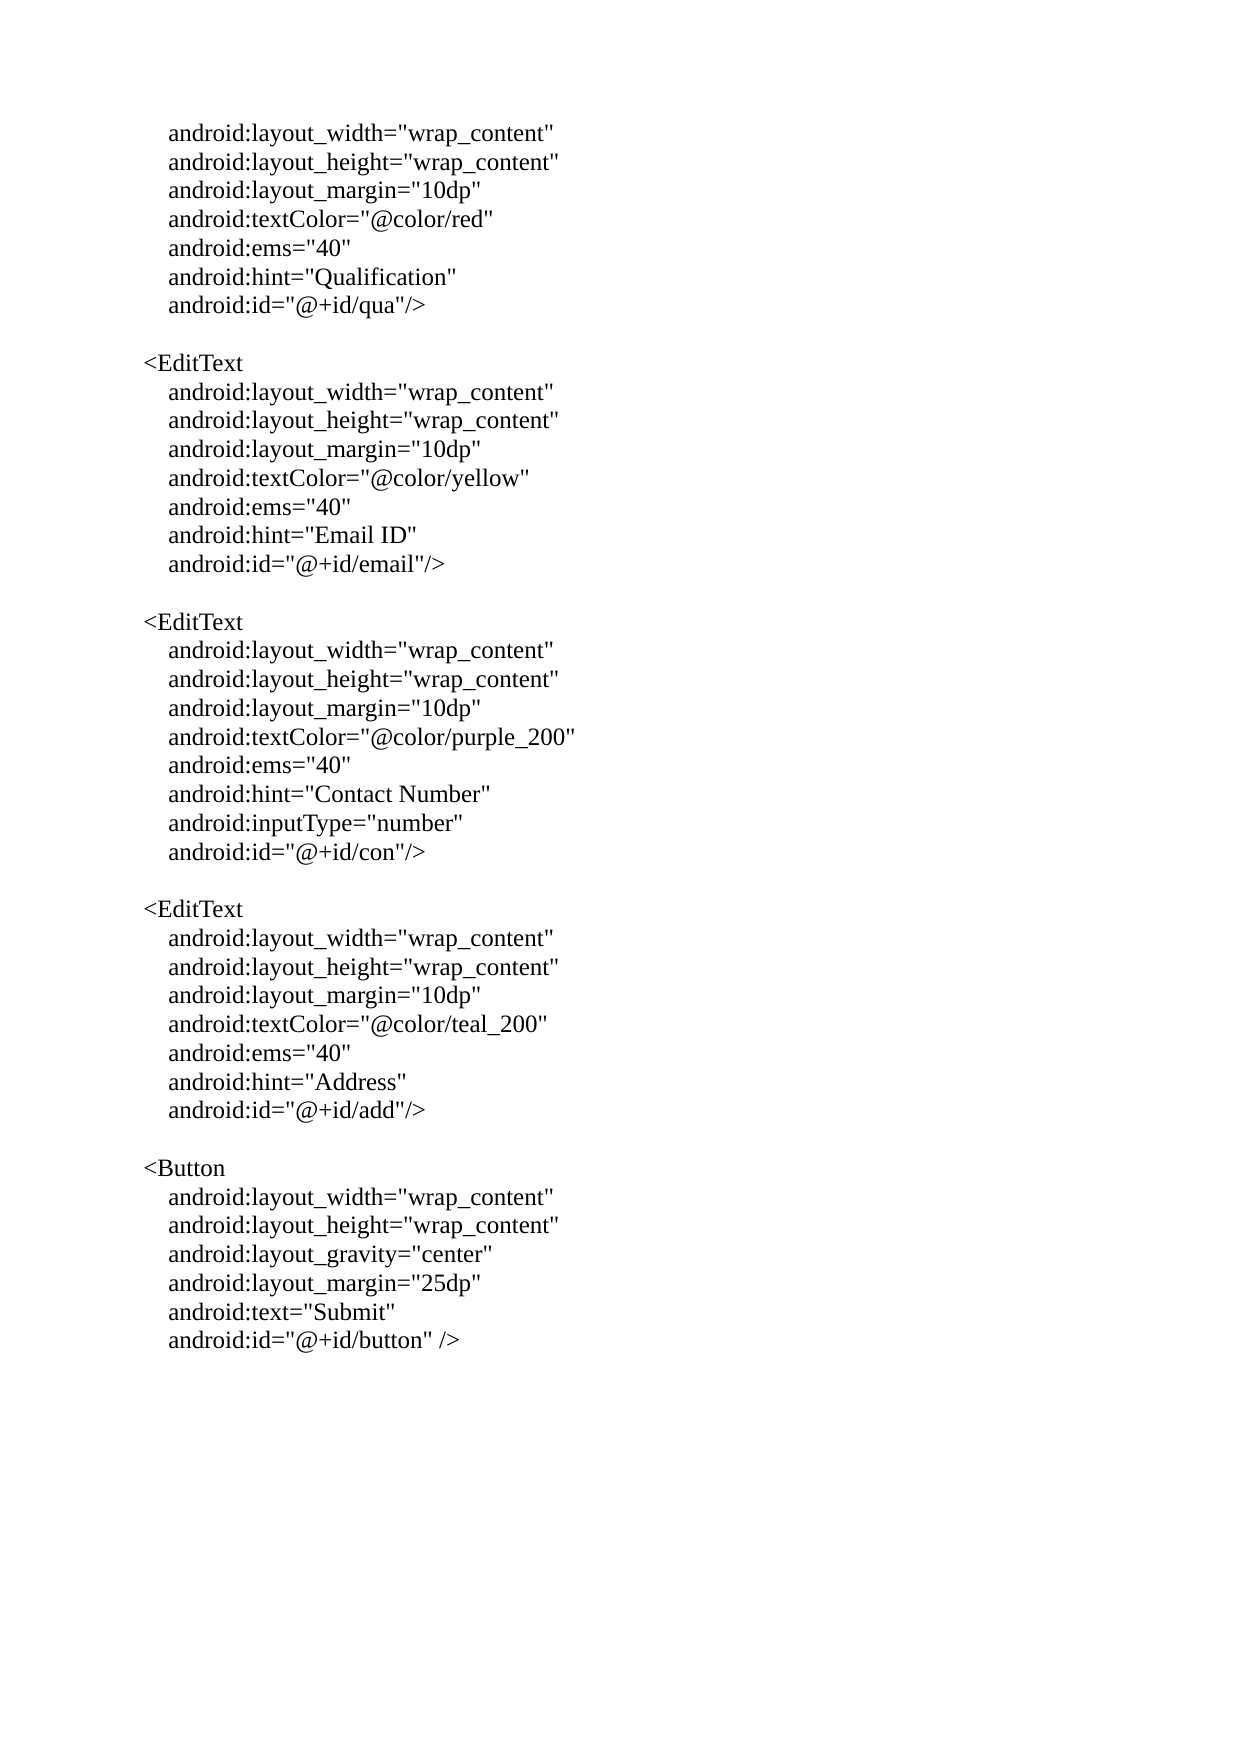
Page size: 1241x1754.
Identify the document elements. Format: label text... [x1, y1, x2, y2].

text android:layout_width="wrap_content" [118, 636, 1122, 664]
text android:text="Submit" [118, 1297, 1122, 1326]
text android:hint="Email ID" [118, 521, 1122, 549]
text android:textColor="@color/red" [118, 204, 1122, 233]
text android:id="@+id/add"/> [118, 1096, 1122, 1124]
text android:id="@+id/email"/> [118, 549, 1122, 578]
text android:layout_width="wrap_content" [118, 1182, 1122, 1211]
text android:hint="Qualification" [118, 262, 1122, 291]
text android:ems="40" [118, 233, 1122, 262]
text android:layout_margin="25dp" [118, 1268, 1122, 1297]
text android:ems="40" [118, 492, 1122, 521]
text android:layout_gravity="center" [118, 1239, 1122, 1268]
text android:id="@+id/button" /> [118, 1326, 1122, 1354]
text android:layout_height="wrap_content" [118, 952, 1122, 981]
text <EditText [118, 894, 1122, 923]
text android:textColor="@color/teal_200" [118, 1009, 1122, 1038]
text <EditText [118, 607, 1122, 636]
text android:textColor="@color/yellow" [118, 463, 1122, 492]
text android:layout_height="wrap_content" [118, 664, 1122, 693]
text android:id="@+id/con"/> [118, 837, 1122, 866]
text android:hint="Contact Number" [118, 779, 1122, 808]
text android:layout_width="wrap_content" [118, 118, 1122, 147]
text android:layout_width="wrap_content" [118, 377, 1122, 406]
text android:textColor="@color/purple_200" [118, 722, 1122, 751]
text android:layout_margin="10dp" [118, 434, 1122, 463]
text android:hint="Address" [118, 1067, 1122, 1096]
text android:layout_height="wrap_content" [118, 147, 1122, 176]
text android:layout_height="wrap_content" [118, 406, 1122, 434]
text android:id="@+id/qua"/> [118, 291, 1122, 319]
text android:ems="40" [118, 1038, 1122, 1067]
text <Button [118, 1153, 1122, 1182]
text android:layout_margin="10dp" [118, 176, 1122, 204]
text android:layout_width="wrap_content" [118, 923, 1122, 952]
text android:layout_margin="10dp" [118, 693, 1122, 722]
text android:layout_height="wrap_content" [118, 1211, 1122, 1239]
text android:layout_margin="10dp" [118, 981, 1122, 1009]
text android:inputType="number" [118, 808, 1122, 837]
text <EditText [118, 348, 1122, 377]
text android:ems="40" [118, 751, 1122, 779]
